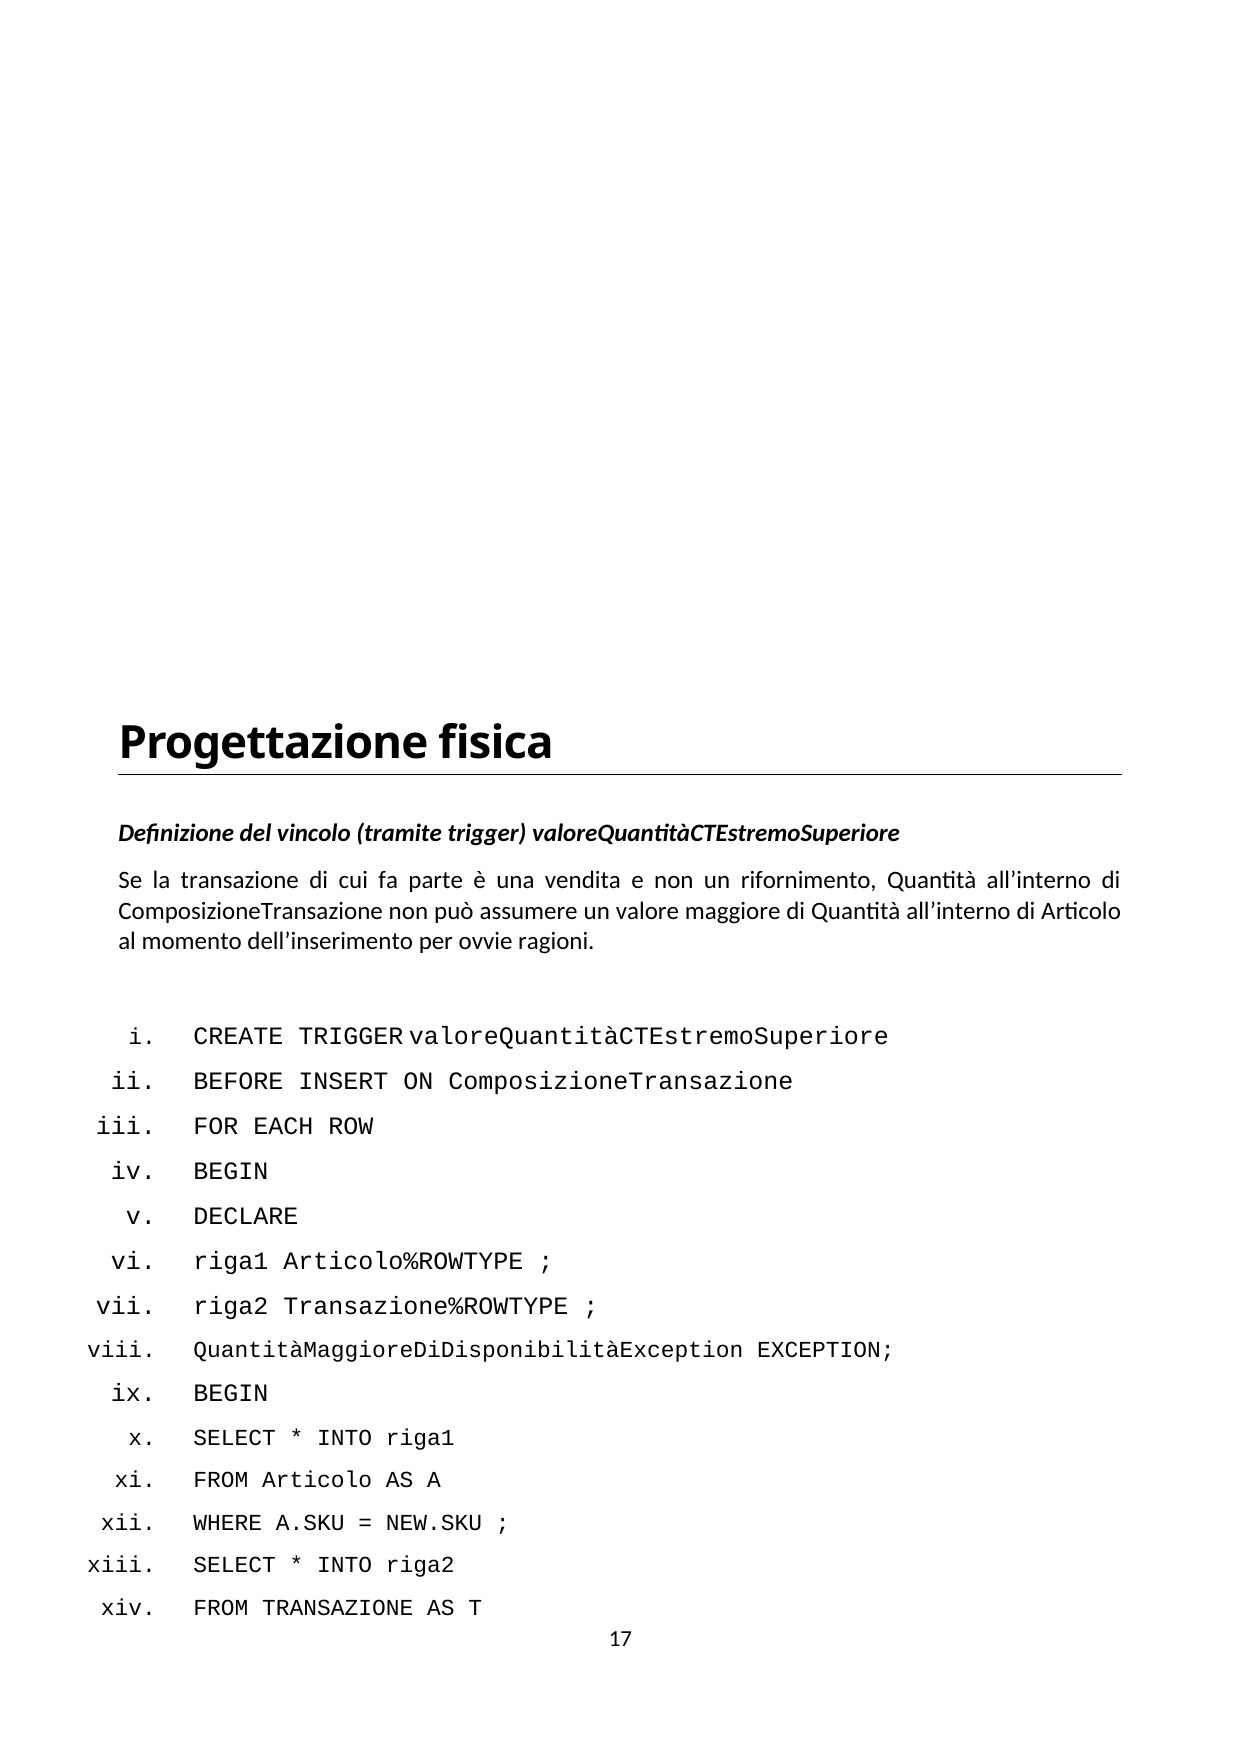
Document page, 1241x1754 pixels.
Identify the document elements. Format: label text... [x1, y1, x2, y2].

list BEGIN [156, 1381, 1122, 1409]
list riga2 Transazione%ROWTYPE ; [156, 1293, 1122, 1322]
list SELECT * INTO riga1 [156, 1426, 1122, 1452]
list riga1 Articolo%ROWTYPE ; [156, 1248, 1122, 1277]
list BEFORE INSERT ON ComposizioneTransazione [156, 1068, 1122, 1097]
text Se la transazione di cui fa parte è una vendita e non un rifornimento, Quantità all’interno di ComposizioneTransazione non può assumere un valore maggiore di Quantità all’interno di Articolo al momento dell’inserimento per ovvie ragioni. [118, 864, 1122, 956]
list CREATE TRIGGER valoreQuantitàCTEstremoSuperiore [156, 1020, 1122, 1052]
list QuantitàMaggioreDiDisponibilitàException EXCEPTION; [156, 1338, 1122, 1364]
list WHERE A.SKU = NEW.SKU ; [156, 1511, 1122, 1537]
list FROM TRANSAZIONE AS T [156, 1596, 1122, 1622]
list SELECT * INTO riga2 [156, 1554, 1122, 1580]
list BEGIN [156, 1158, 1122, 1187]
list DECLARE [156, 1203, 1122, 1232]
list FROM Articolo AS A [156, 1468, 1122, 1494]
text Definizione del vincolo (tramite trigger) valoreQuantitàCTEstremoSuperiore [118, 817, 1122, 848]
list FOR EACH ROW [156, 1113, 1122, 1142]
title Progettazione fisica [118, 709, 1122, 774]
